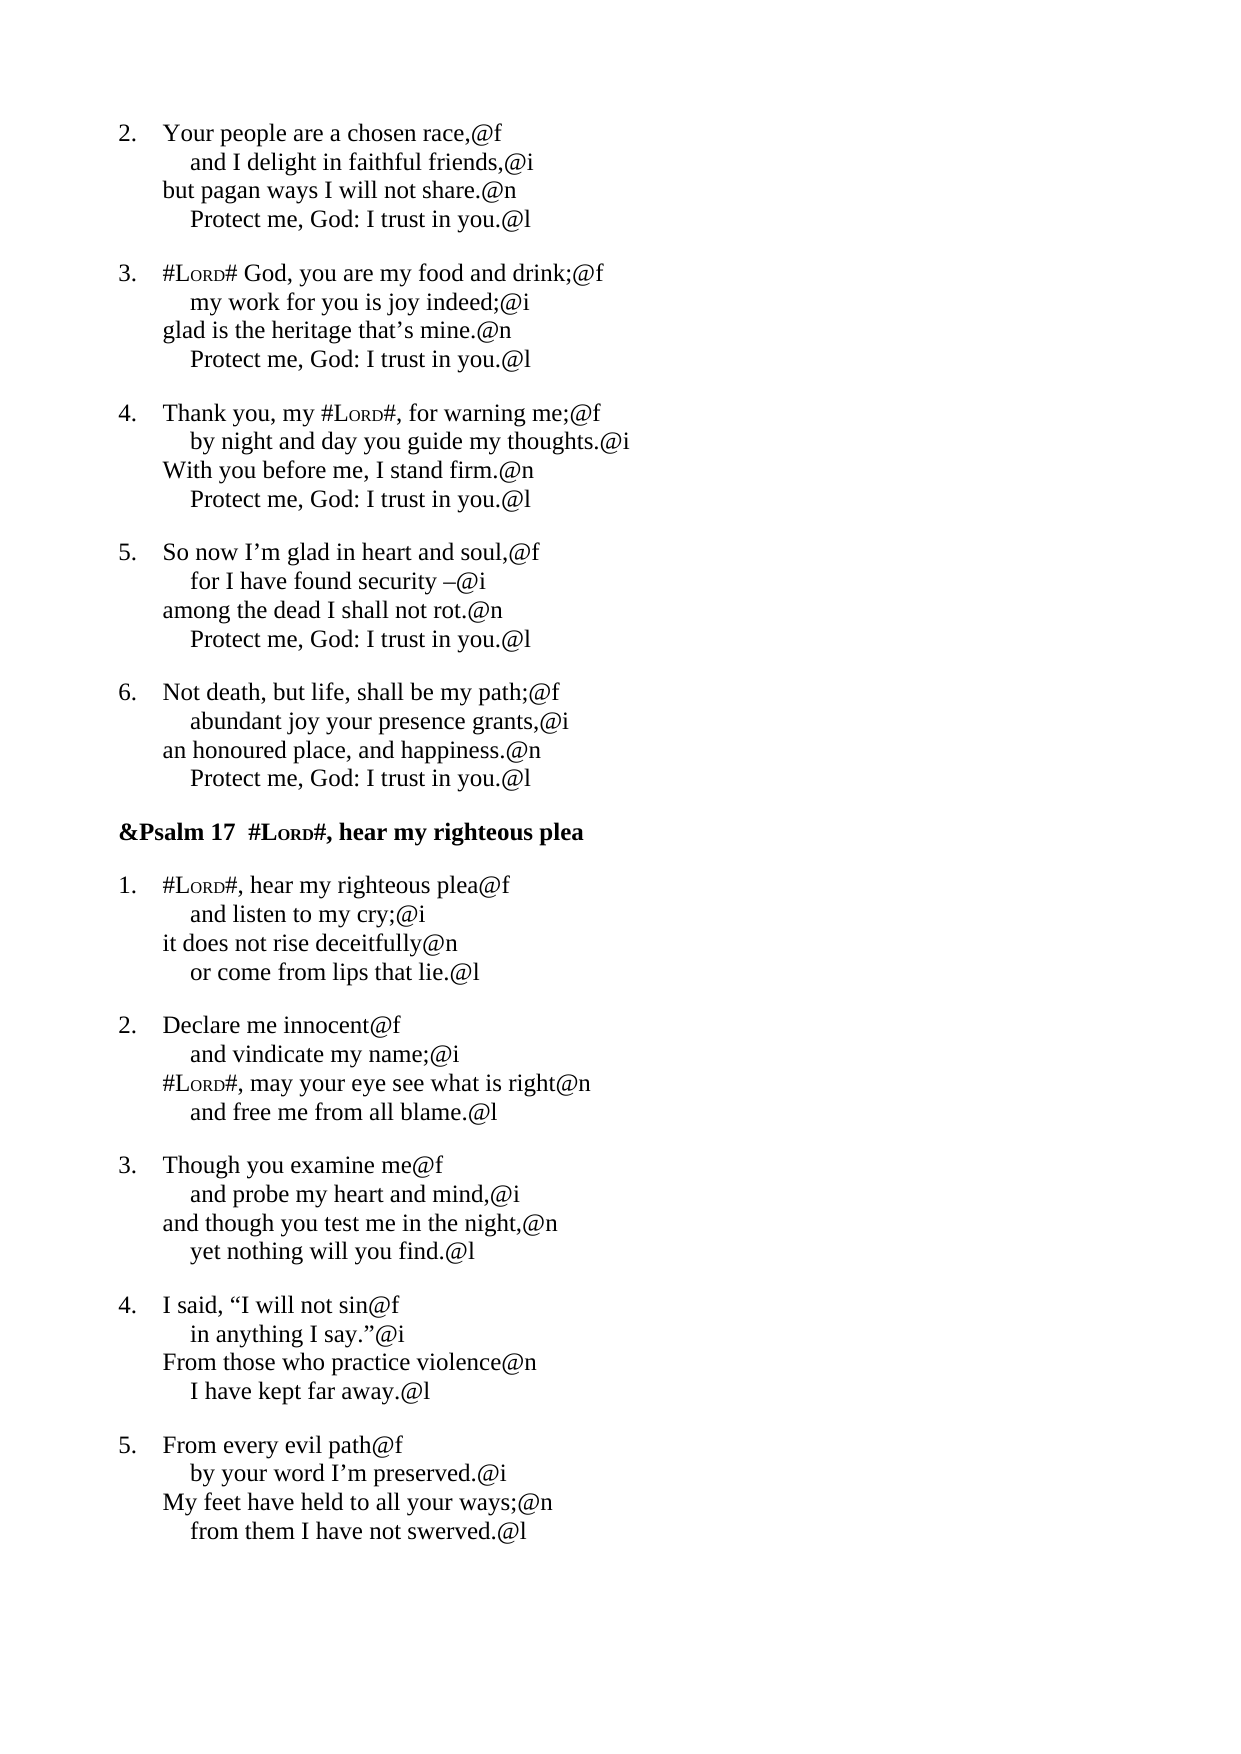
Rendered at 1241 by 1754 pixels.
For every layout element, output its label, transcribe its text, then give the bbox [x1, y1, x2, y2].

text My feet have held to all your ways;@n [162, 1487, 1122, 1516]
text 5. So now I’m glad in heart and soul,@f [118, 537, 1122, 566]
text or come from lips that lie.@l [171, 957, 1122, 986]
text Protect me, God: I trust in you.@l [171, 344, 1122, 373]
text 3. #Lord# God, you are my food and drink;@f [118, 258, 1122, 287]
text 6. Not death, but life, shall be my path;@f [118, 677, 1122, 706]
text by your word I’m preserved.@i [171, 1458, 1122, 1487]
text and free me from all blame.@l [171, 1097, 1122, 1125]
text 3. Though you examine me@f [118, 1150, 1122, 1179]
text From those who practice violence@n [162, 1347, 1122, 1376]
text Protect me, God: I trust in you.@l [171, 624, 1122, 652]
text #Lord#, may your eye see what is right@n [162, 1068, 1122, 1097]
text it does not rise deceitfully@n [162, 928, 1122, 957]
text 4. I said, “I will not sin@f [118, 1290, 1122, 1319]
text and listen to my cry;@i [171, 899, 1122, 928]
text for I have found security –@i [171, 566, 1122, 595]
text 5. From every evil path@f [118, 1430, 1122, 1458]
text I have kept far away.@l [171, 1376, 1122, 1405]
text by night and day you guide my thoughts.@i [171, 426, 1122, 455]
text With you before me, I stand firm.@n [162, 455, 1122, 484]
text yet nothing will you find.@l [171, 1236, 1122, 1265]
text and probe my heart and mind,@i [171, 1179, 1122, 1208]
text abundant joy your presence grants,@i [171, 706, 1122, 735]
text my work for you is joy indeed;@i [171, 287, 1122, 315]
text among the dead I shall not rot.@n [162, 595, 1122, 624]
text Protect me, God: I trust in you.@l [171, 484, 1122, 513]
text from them I have not swerved.@l [171, 1516, 1122, 1545]
text and vindicate my name;@i [171, 1039, 1122, 1068]
text but pagan ways I will not share.@n [162, 176, 1122, 204]
text 2. Your people are a chosen race,@f [118, 118, 1122, 147]
text and though you test me in the night,@n [162, 1208, 1122, 1236]
text in anything I say.”@i [171, 1319, 1122, 1347]
text Protect me, God: I trust in you.@l [171, 763, 1122, 792]
text glad is the heritage that’s mine.@n [162, 315, 1122, 344]
text and I delight in faithful friends,@i [171, 147, 1122, 176]
text 4. Thank you, my #Lord#, for warning me;@f [118, 398, 1122, 426]
text 2. Declare me innocent@f [118, 1010, 1122, 1039]
text Protect me, God: I trust in you.@l [171, 204, 1122, 233]
text an honoured place, and happiness.@n [162, 735, 1122, 763]
subtitle &Psalm 17 #Lord#, hear my righteous plea [118, 817, 1122, 846]
text 1. #Lord#, hear my righteous plea@f [118, 871, 1122, 899]
